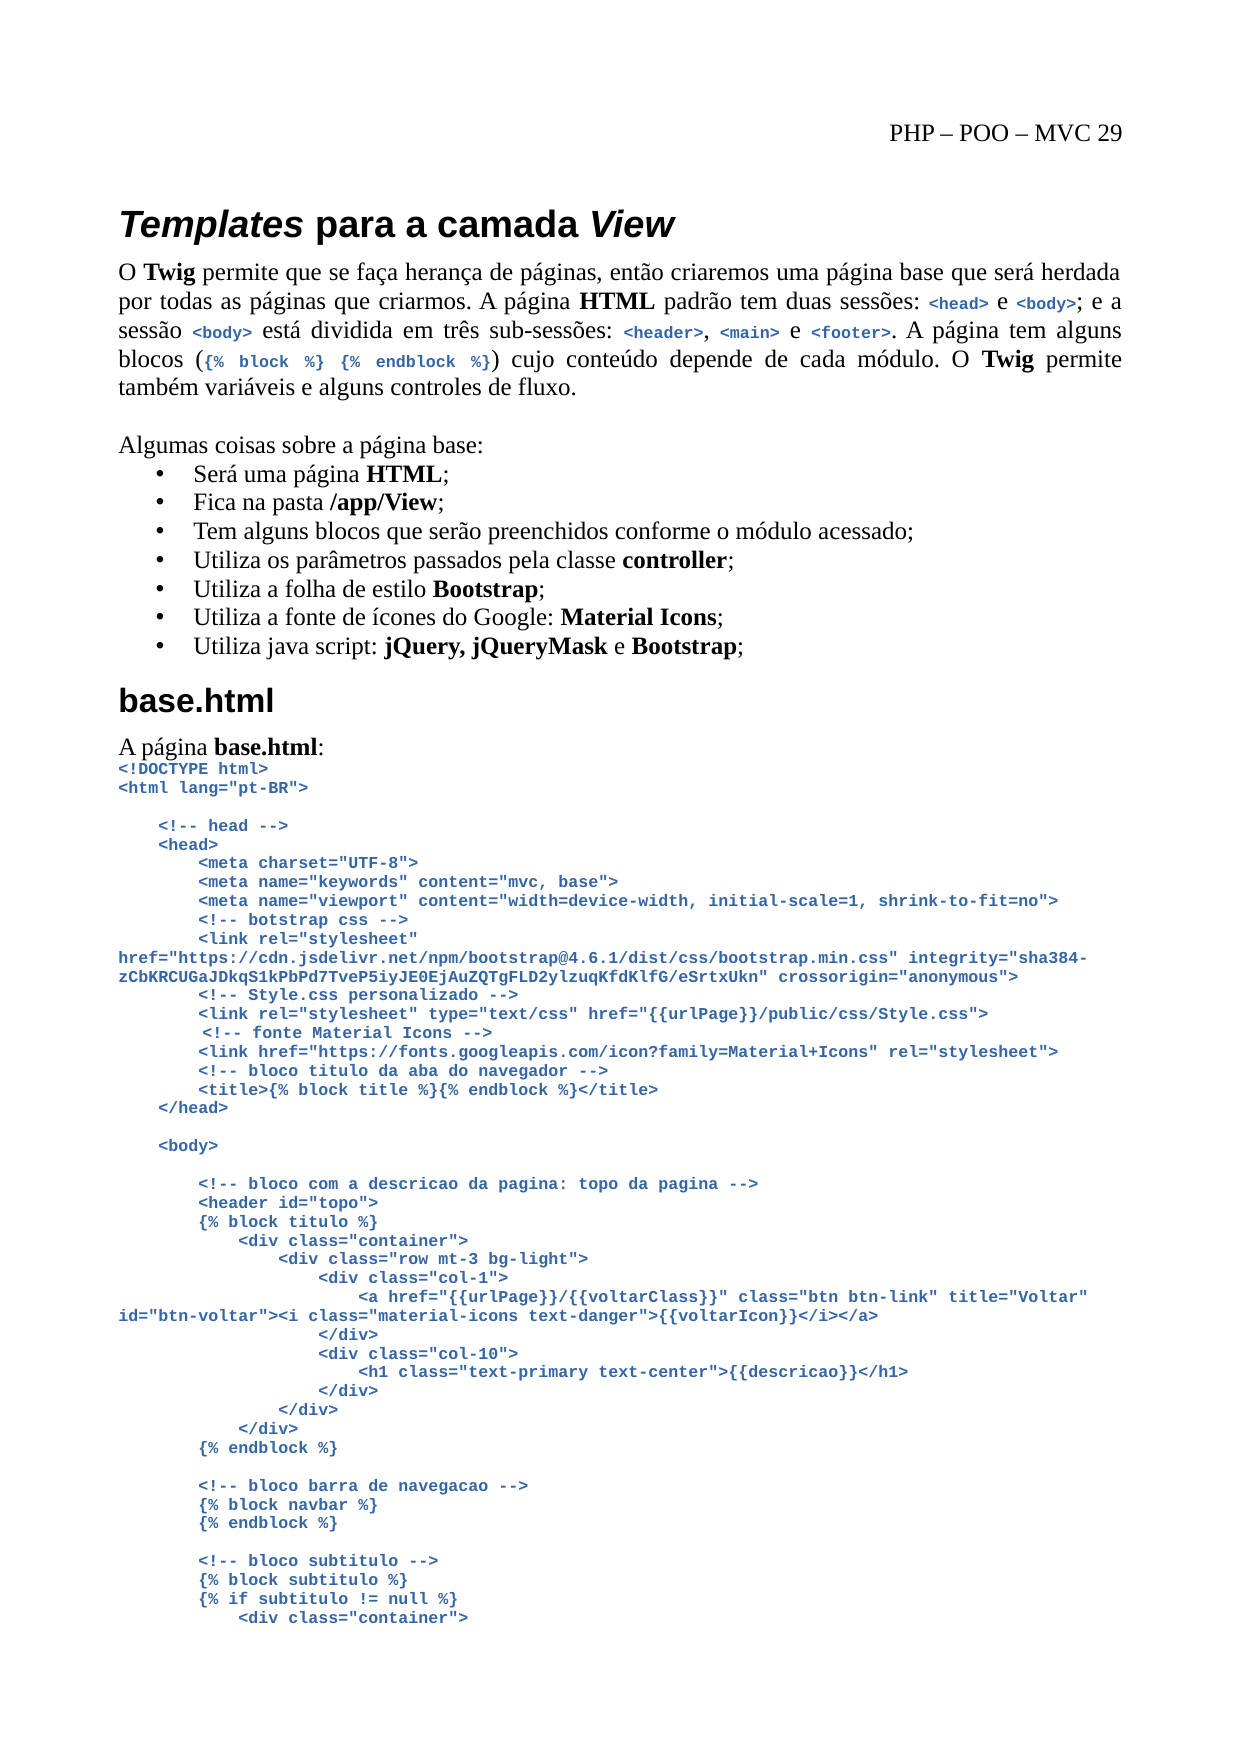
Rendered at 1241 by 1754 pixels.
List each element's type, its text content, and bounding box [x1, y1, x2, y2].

text <div class="container"> [118, 1609, 1122, 1628]
subtitle base.html [118, 681, 1122, 719]
text <!-- bloco titulo da aba do navegador --> [118, 1062, 1122, 1081]
text <title>{% block title %}{% endblock %}</title> [118, 1081, 1122, 1100]
text <body> [118, 1138, 1122, 1157]
text <a href="{{urlPage}}/{{voltarClass}}" class="btn btn-link" title="Voltar" id="btn-voltar"><i class="material-icons text-danger">{{voltarIcon}}</i></a> [118, 1289, 1122, 1326]
text </div> [118, 1402, 1122, 1421]
text <div class="col-10"> [118, 1345, 1122, 1364]
subtitle Templates para a camada View [118, 201, 1122, 245]
text </div> [118, 1383, 1122, 1402]
list Utiliza a fonte de ícones do Google: Material Icons; [156, 602, 1122, 631]
text <!-- fonte Material Icons --> [118, 1025, 1122, 1043]
text <meta charset="UTF-8"> [118, 855, 1122, 874]
text <link href="https://fonts.googleapis.com/icon?family=Material+Icons" rel="stylesheet"> [118, 1043, 1122, 1062]
text </div> [118, 1326, 1122, 1345]
list Será uma página HTML; [156, 459, 1122, 487]
text <!-- botstrap css --> [118, 912, 1122, 930]
text {% endblock %} [118, 1439, 1122, 1458]
text </div> [118, 1421, 1122, 1439]
list Utiliza a folha de estilo Bootstrap; [156, 574, 1122, 602]
text Algumas coisas sobre a página base: [118, 430, 1122, 459]
text {% block titulo %} [118, 1213, 1122, 1232]
list Utiliza os parâmetros passados pela classe controller; [156, 545, 1122, 574]
text <div class="row mt-3 bg-light"> [118, 1251, 1122, 1270]
text <div class="container"> [118, 1232, 1122, 1251]
text <meta name="keywords" content="mvc, base"> [118, 874, 1122, 893]
text <div class="col-1"> [118, 1270, 1122, 1289]
text <h1 class="text-primary text-center">{{descricao}}</h1> [118, 1364, 1122, 1383]
text <head> [118, 836, 1122, 855]
text {% block subtitulo %} [118, 1571, 1122, 1590]
text </head> [118, 1100, 1122, 1119]
text {% if subtitulo != null %} [118, 1590, 1122, 1609]
text <!-- Style.css personalizado --> [118, 987, 1122, 1006]
text A página base.html: [118, 732, 1122, 761]
text <!-- bloco barra de navegacao --> [118, 1477, 1122, 1496]
text <!-- bloco com a descricao da pagina: topo da pagina --> [118, 1176, 1122, 1194]
text {% block navbar %} [118, 1496, 1122, 1515]
text {% endblock %} [118, 1515, 1122, 1534]
text <!-- head --> [118, 817, 1122, 836]
text <link rel="stylesheet" type="text/css" href="{{urlPage}}/public/css/Style.css"> [118, 1006, 1122, 1025]
list Tem alguns blocos que serão preenchidos conforme o módulo acessado; [156, 516, 1122, 545]
text <meta name="viewport" content="width=device-width, initial-scale=1, shrink-to-fit=no"> [118, 893, 1122, 912]
text <html lang="pt-BR"> [118, 779, 1122, 798]
text <header id="topo"> [118, 1194, 1122, 1213]
list Utiliza java script: jQuery, jQueryMask e Bootstrap; [156, 631, 1122, 660]
text <!-- bloco subtitulo --> [118, 1553, 1122, 1571]
text <!DOCTYPE html> [118, 761, 1122, 779]
text O Twig permite que se faça herança de páginas, então criaremos uma página base que será herdada por todas as páginas que criarmos. A página HTML padrão tem duas sessões: <head> e <body>; e a sessão <body> está dividida em três sub-sessões: <header>, <main> e <footer>. A página tem alguns blocos ({% block %} {% endblock %}) cujo conteúdo depende de cada módulo. O Twig permite também variáveis e alguns controles de fluxo. [118, 257, 1122, 401]
list Fica na pasta /app/View; [156, 487, 1122, 516]
text <link rel="stylesheet" href="https://cdn.jsdelivr.net/npm/bootstrap@4.6.1/dist/css/bootstrap.min.css" integrity="sha384-zCbKRCUGaJDkqS1kPbPd7TveP5iyJE0EjAuZQTgFLD2ylzuqKfdKlfG/eSrtxUkn" crossorigin="anonymous"> [118, 930, 1122, 987]
